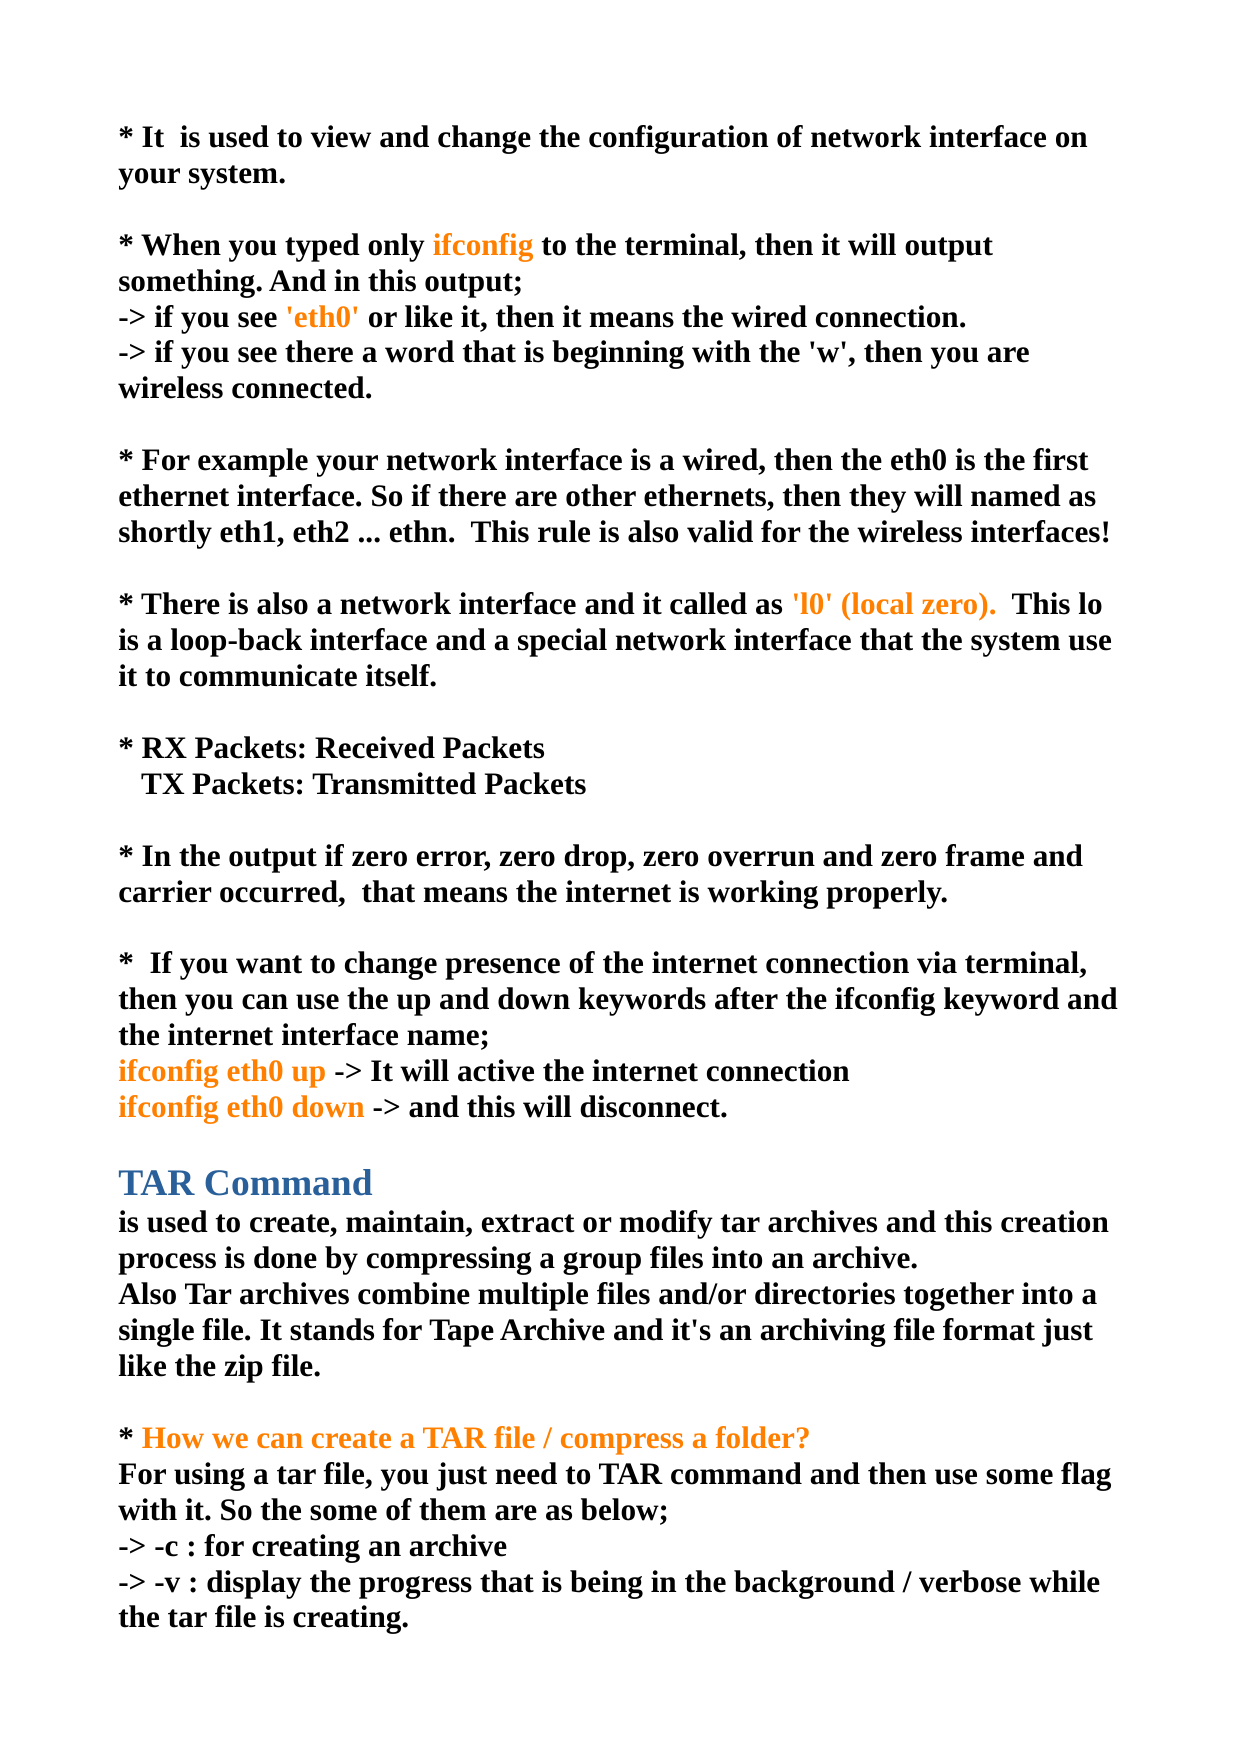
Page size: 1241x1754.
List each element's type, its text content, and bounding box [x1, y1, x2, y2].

text -> if you see there a word that is beginning with the 'w', then you are wireless connected. [118, 334, 1122, 406]
text For using a tar file, you just need to TAR command and then use some flag with it. So the some of them are as below; [118, 1455, 1122, 1527]
text * It is used to view and change the configuration of network interface on your system. [118, 118, 1122, 190]
text * There is also a network interface and it called as 'l0' (local zero). This lo is a loop-back interface and a special network interface that the system use it to communicate itself. [118, 585, 1122, 693]
text ifconfig eth0 down -> and this will disconnect. [118, 1088, 1122, 1124]
text -> if you see 'eth0' or like it, then it means the wired connection. [118, 298, 1122, 334]
text -> -c : for creating an archive [118, 1527, 1122, 1563]
text * If you want to change presence of the internet connection via terminal, then you can use the up and down keywords after the ifconfig keyword and the internet interface name; [118, 945, 1122, 1052]
text TX Packets: Transmitted Packets [118, 765, 1122, 801]
text * When you typed only ifconfig to the terminal, then it will output something. And in this output; [118, 226, 1122, 298]
text * How we can create a TAR file / compress a folder? [118, 1419, 1122, 1455]
text is used to create, maintain, extract or modify tar archives and this creation process is done by compressing a group files into an archive. [118, 1203, 1122, 1275]
text ifconfig eth0 up -> It will active the internet connection [118, 1052, 1122, 1088]
text * In the output if zero error, zero drop, zero overrun and zero frame and carrier occurred, that means the internet is working properly. [118, 837, 1122, 909]
text -> -v : display the progress that is being in the background / verbose while the tar file is creating. [118, 1563, 1122, 1635]
text Also Tar archives combine multiple files and/or directories together into a single file. It stands for Tape Archive and it's an archiving file format just like the zip file. [118, 1275, 1122, 1383]
text TAR Command [118, 1160, 1122, 1203]
text * For example your network interface is a wired, then the eth0 is the first ethernet interface. So if there are other ethernets, then they will named as shortly eth1, eth2 ... ethn. This rule is also valid for the wireless interfaces! [118, 442, 1122, 549]
text * RX Packets: Received Packets [118, 729, 1122, 765]
